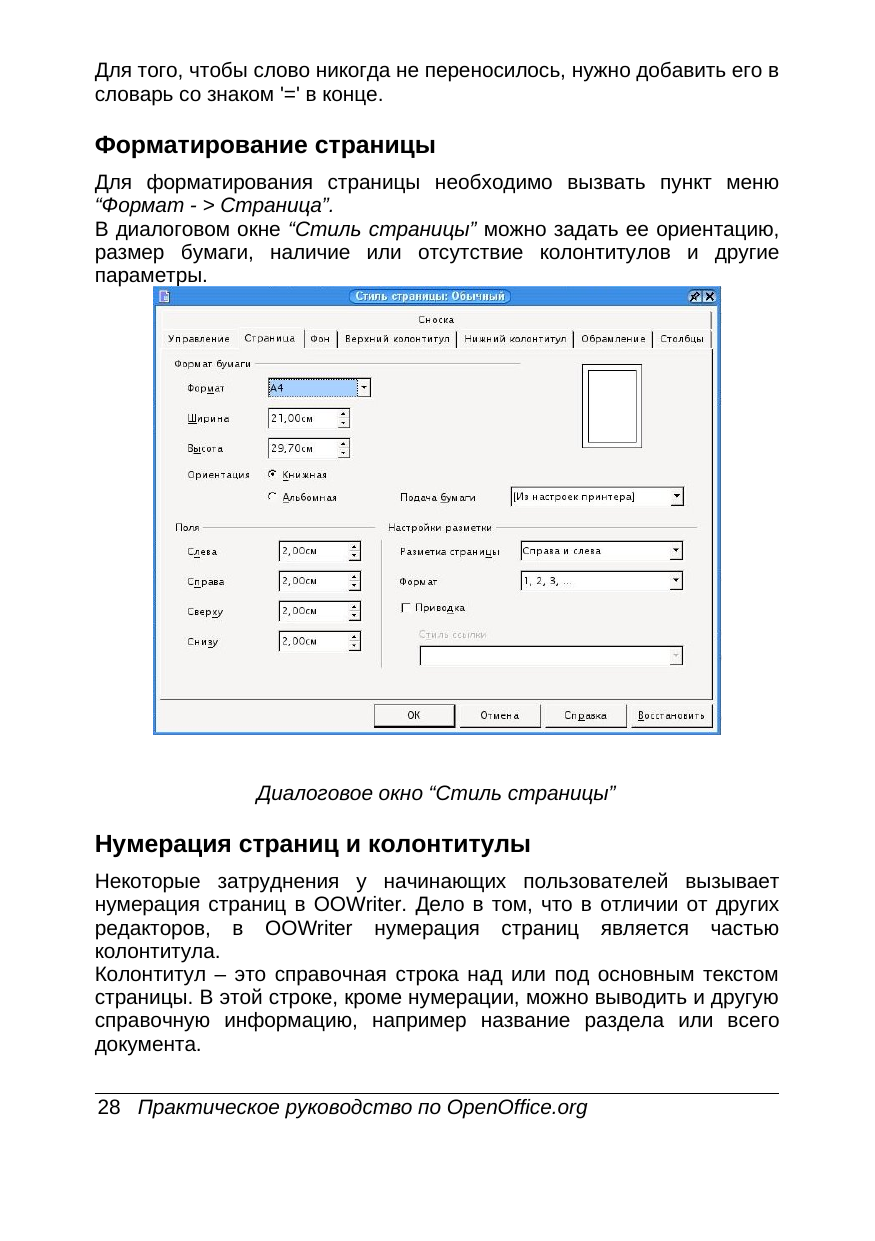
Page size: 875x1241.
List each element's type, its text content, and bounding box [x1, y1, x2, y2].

text Колонтитул – это справочная строка над или под основным текстом страницы. В этой строке, кроме нумерации, можно выводить и другую справочную информацию, например название раздела или всего документа. [94, 963, 779, 1056]
subtitle Форматирование страницы [94, 131, 779, 158]
text В диалоговом окне “Стиль страницы” можно задать ее ориентацию, размер бумаги, наличие или отсутствие колонтитулов и другие параметры. [94, 217, 779, 287]
text Некоторые затруднения у начинающих пользователей вызывает нумерация страниц в OOWriter. Дело в том, что в отличии от других редакторов, в OOWriter нумерация страниц является частью колонтитула. [94, 870, 779, 963]
text Диалоговое окно “Стиль страницы” [94, 781, 779, 804]
subtitle Нумерация страниц и колонтитулы [94, 829, 779, 857]
picture [153, 286, 722, 735]
text Для того, чтобы слово никогда не переносилось, нужно добавить его в словарь со знаком '=' в конце. [94, 59, 779, 106]
text Для форматирования страницы необходимо вызвать пункт меню “Формат - > Страница”. [94, 171, 779, 217]
